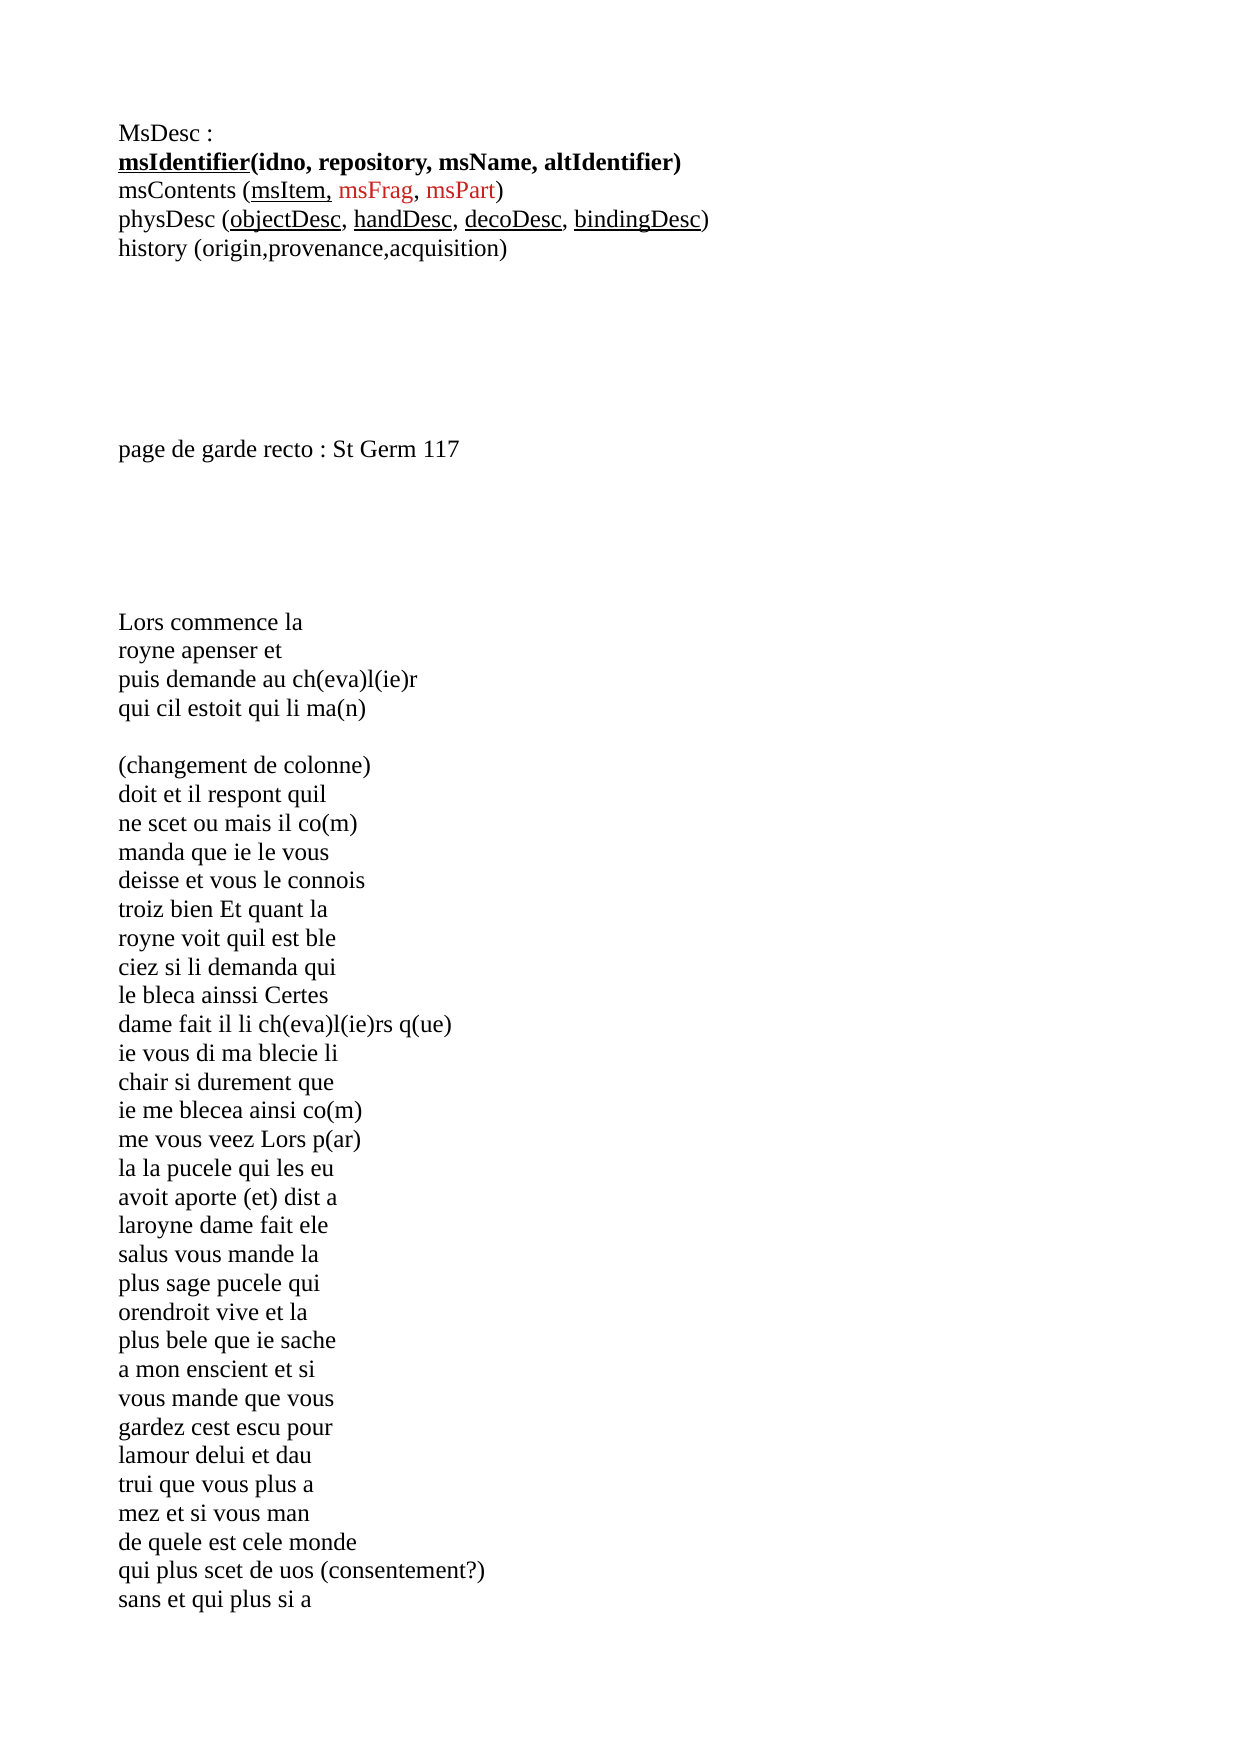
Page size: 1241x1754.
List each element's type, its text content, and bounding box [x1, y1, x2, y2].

text laroyne dame fait ele [118, 1211, 1122, 1239]
text msIdentifier(idno, repository, msName, altIdentifier) [118, 147, 1122, 176]
text plus bele que ie sache [118, 1326, 1122, 1354]
text page de garde recto : St Germ 117 [118, 434, 1122, 463]
text troiz bien Et quant la [118, 894, 1122, 923]
text la la pucele qui les eu [118, 1153, 1122, 1182]
text msContents (msItem, msFrag, msPart) [118, 176, 1122, 204]
text royne voit quil est ble [118, 923, 1122, 952]
text plus sage pucele qui [118, 1268, 1122, 1297]
text le bleca ainssi Certes [118, 981, 1122, 1009]
text qui cil estoit qui li ma(n) [118, 693, 1122, 722]
text me vous veez Lors p(ar) [118, 1124, 1122, 1153]
text avoit aporte (et) dist a [118, 1182, 1122, 1211]
text ciez si li demanda qui [118, 952, 1122, 981]
text ie vous di ma blecie li [118, 1038, 1122, 1067]
text deisse et vous le connois [118, 866, 1122, 894]
text physDesc (objectDesc, handDesc, decoDesc, bindingDesc) [118, 204, 1122, 233]
text MsDesc : [118, 118, 1122, 147]
text vous mande que vous [118, 1383, 1122, 1412]
text history (origin,provenance,acquisition) [118, 233, 1122, 262]
text salus vous mande la [118, 1239, 1122, 1268]
text dame fait il li ch(eva)l(ie)rs q(ue) [118, 1009, 1122, 1038]
text puis demande au ch(eva)l(ie)r [118, 664, 1122, 693]
text gardez cest escu pour [118, 1412, 1122, 1441]
text a mon enscient et si [118, 1354, 1122, 1383]
text Lors commence la [118, 607, 1122, 636]
text doit et il respont quil [118, 779, 1122, 808]
text lamour delui et dau [118, 1441, 1122, 1469]
text mez et si vous man [118, 1498, 1122, 1527]
text sans et qui plus si a [118, 1584, 1122, 1613]
text chair si durement que [118, 1067, 1122, 1096]
text ie me blecea ainsi co(m) [118, 1096, 1122, 1124]
text ne scet ou mais il co(m) [118, 808, 1122, 837]
text (changement de colonne) [118, 751, 1122, 779]
text trui que vous plus a [118, 1469, 1122, 1498]
text qui plus scet de uos (consentement?) [118, 1556, 1122, 1584]
text orendroit vive et la [118, 1297, 1122, 1326]
text royne apenser et [118, 636, 1122, 664]
text de quele est cele monde [118, 1527, 1122, 1556]
text manda que ie le vous [118, 837, 1122, 866]
